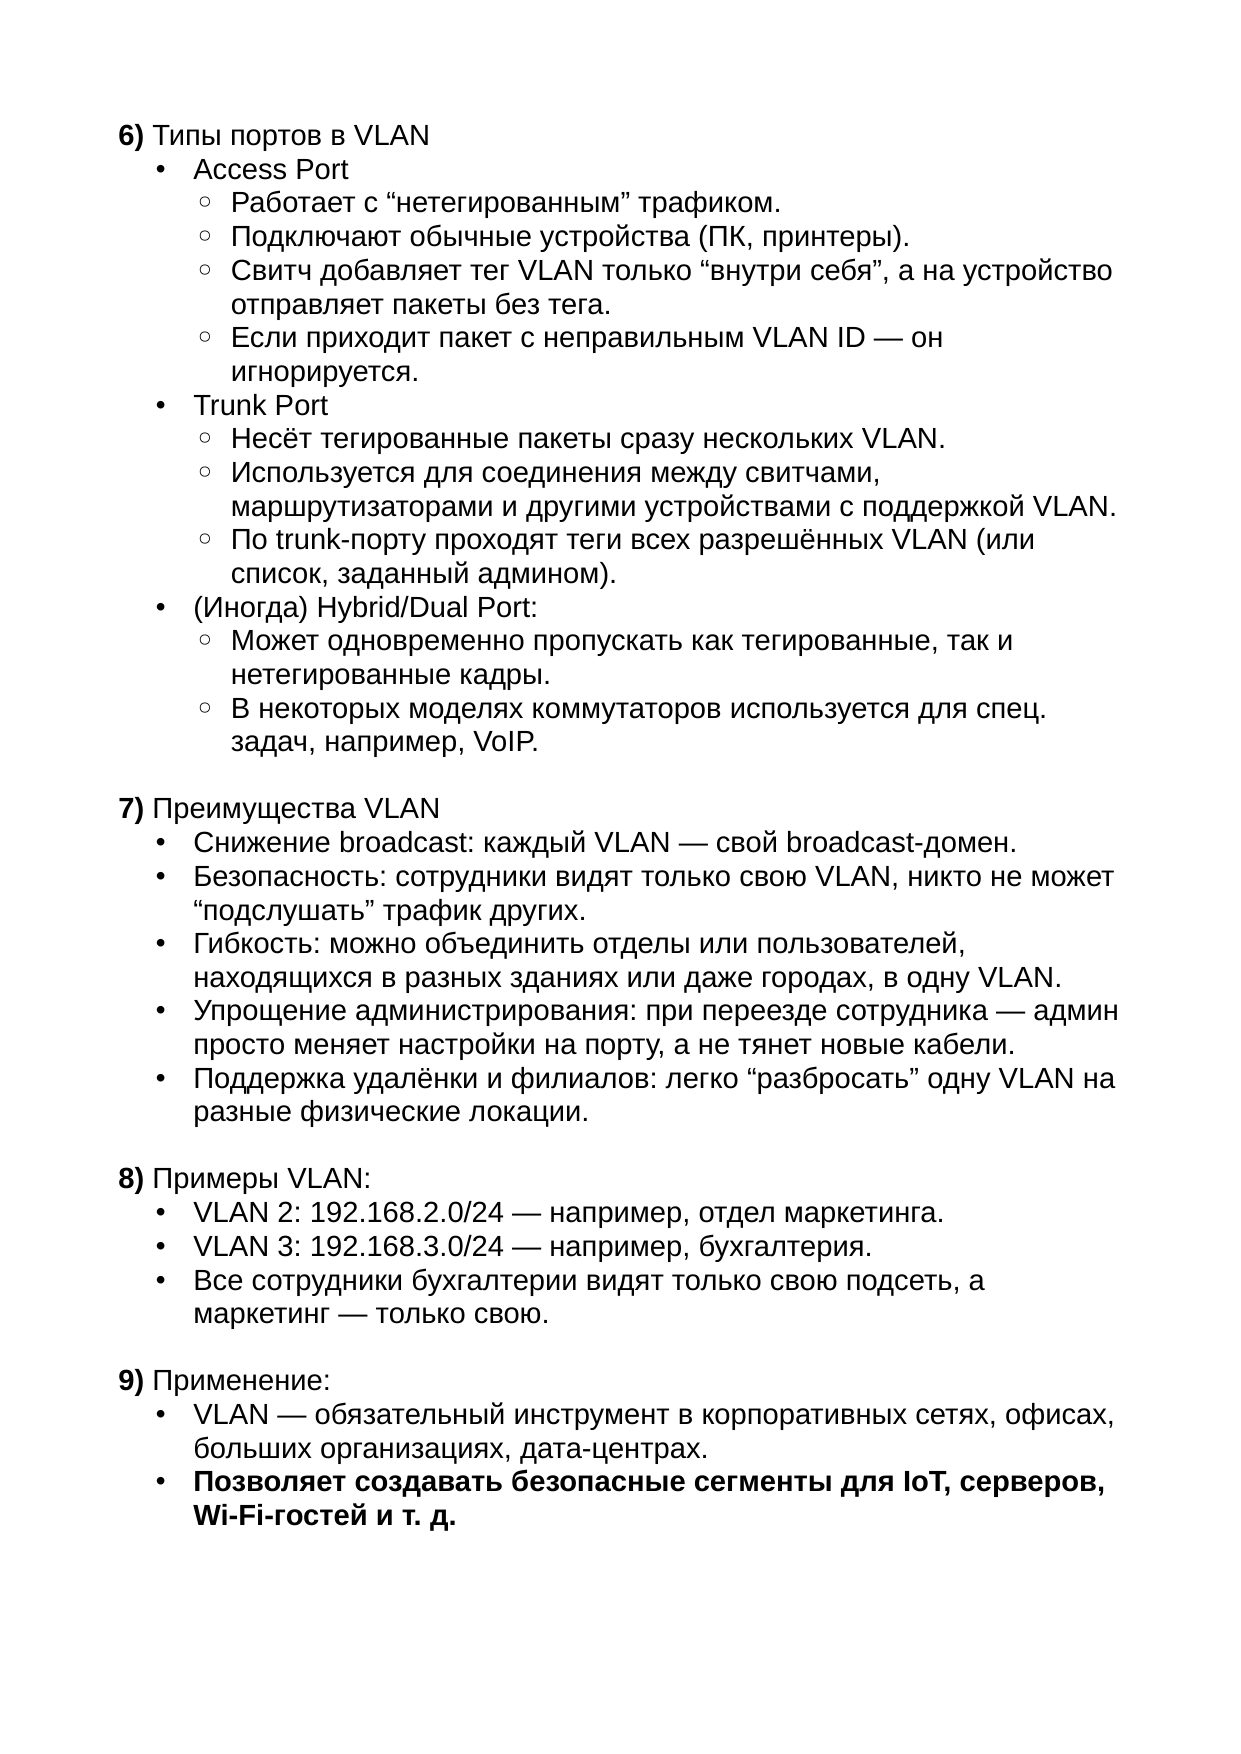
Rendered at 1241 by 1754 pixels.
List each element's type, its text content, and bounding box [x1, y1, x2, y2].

list По trunk-порту проходят теги всех разрешённых VLAN (или список, заданный админом). [193, 522, 1122, 589]
list Упрощение администрирования: при переезде сотрудника — админ просто меняет настройки на порту, а не тянет новые кабели. [156, 993, 1122, 1061]
list Несёт тегированные пакеты сразу нескольких VLAN. [193, 421, 1122, 455]
list Trunk Port [156, 387, 1122, 421]
list Все сотрудники бухгалтерии видят только свою подсеть, а маркетинг — только свою. [156, 1262, 1122, 1330]
list Работает с “нетегированным” трафиком. [193, 185, 1122, 219]
list VLAN 3: 192.168.3.0/24 — например, бухгалтерия. [156, 1229, 1122, 1262]
text 6) Типы портов в VLAN [118, 118, 1122, 152]
list Снижение broadcast: каждый VLAN — свой broadcast-домен. [156, 825, 1122, 859]
list (Иногда) Hybrid/Dual Port: [156, 589, 1122, 623]
text 8) Примеры VLAN: [118, 1161, 1122, 1195]
list Гибкость: можно объединить отделы или пользователей, находящихся в разных зданиях или даже городах, в одну VLAN. [156, 926, 1122, 993]
list Используется для соединения между свитчами, маршрутизаторами и другими устройствами с поддержкой VLAN. [193, 455, 1122, 522]
list VLAN 2: 192.168.2.0/24 — например, отдел маркетинга. [156, 1195, 1122, 1229]
list Позволяет создавать безопасные сегменты для IoT, серверов, Wi-Fi-гостей и т. д. [156, 1464, 1122, 1531]
list Поддержка удалёнки и филиалов: легко “разбросать” одну VLAN на разные физические локации. [156, 1061, 1122, 1128]
list Если приходит пакет с неправильным VLAN ID — он игнорируется. [193, 320, 1122, 387]
list Может одновременно пропускать как тегированные, так и нетегированные кадры. [193, 623, 1122, 691]
list Access Port [156, 152, 1122, 185]
list Безопасность: сотрудники видят только свою VLAN, никто не может “подслушать” трафик других. [156, 859, 1122, 926]
list В некоторых моделях коммутаторов используется для спец. задач, например, VoIP. [193, 691, 1122, 758]
text 9) Применение: [118, 1363, 1122, 1397]
list VLAN — обязательный инструмент в корпоративных сетях, офисах, больших организациях, дата-центрах. [156, 1397, 1122, 1464]
list Свитч добавляет тег VLAN только “внутри себя”, а на устройство отправляет пакеты без тега. [193, 253, 1122, 320]
text 7) Преимущества VLAN [118, 791, 1122, 825]
list Подключают обычные устройства (ПК, принтеры). [193, 219, 1122, 253]
